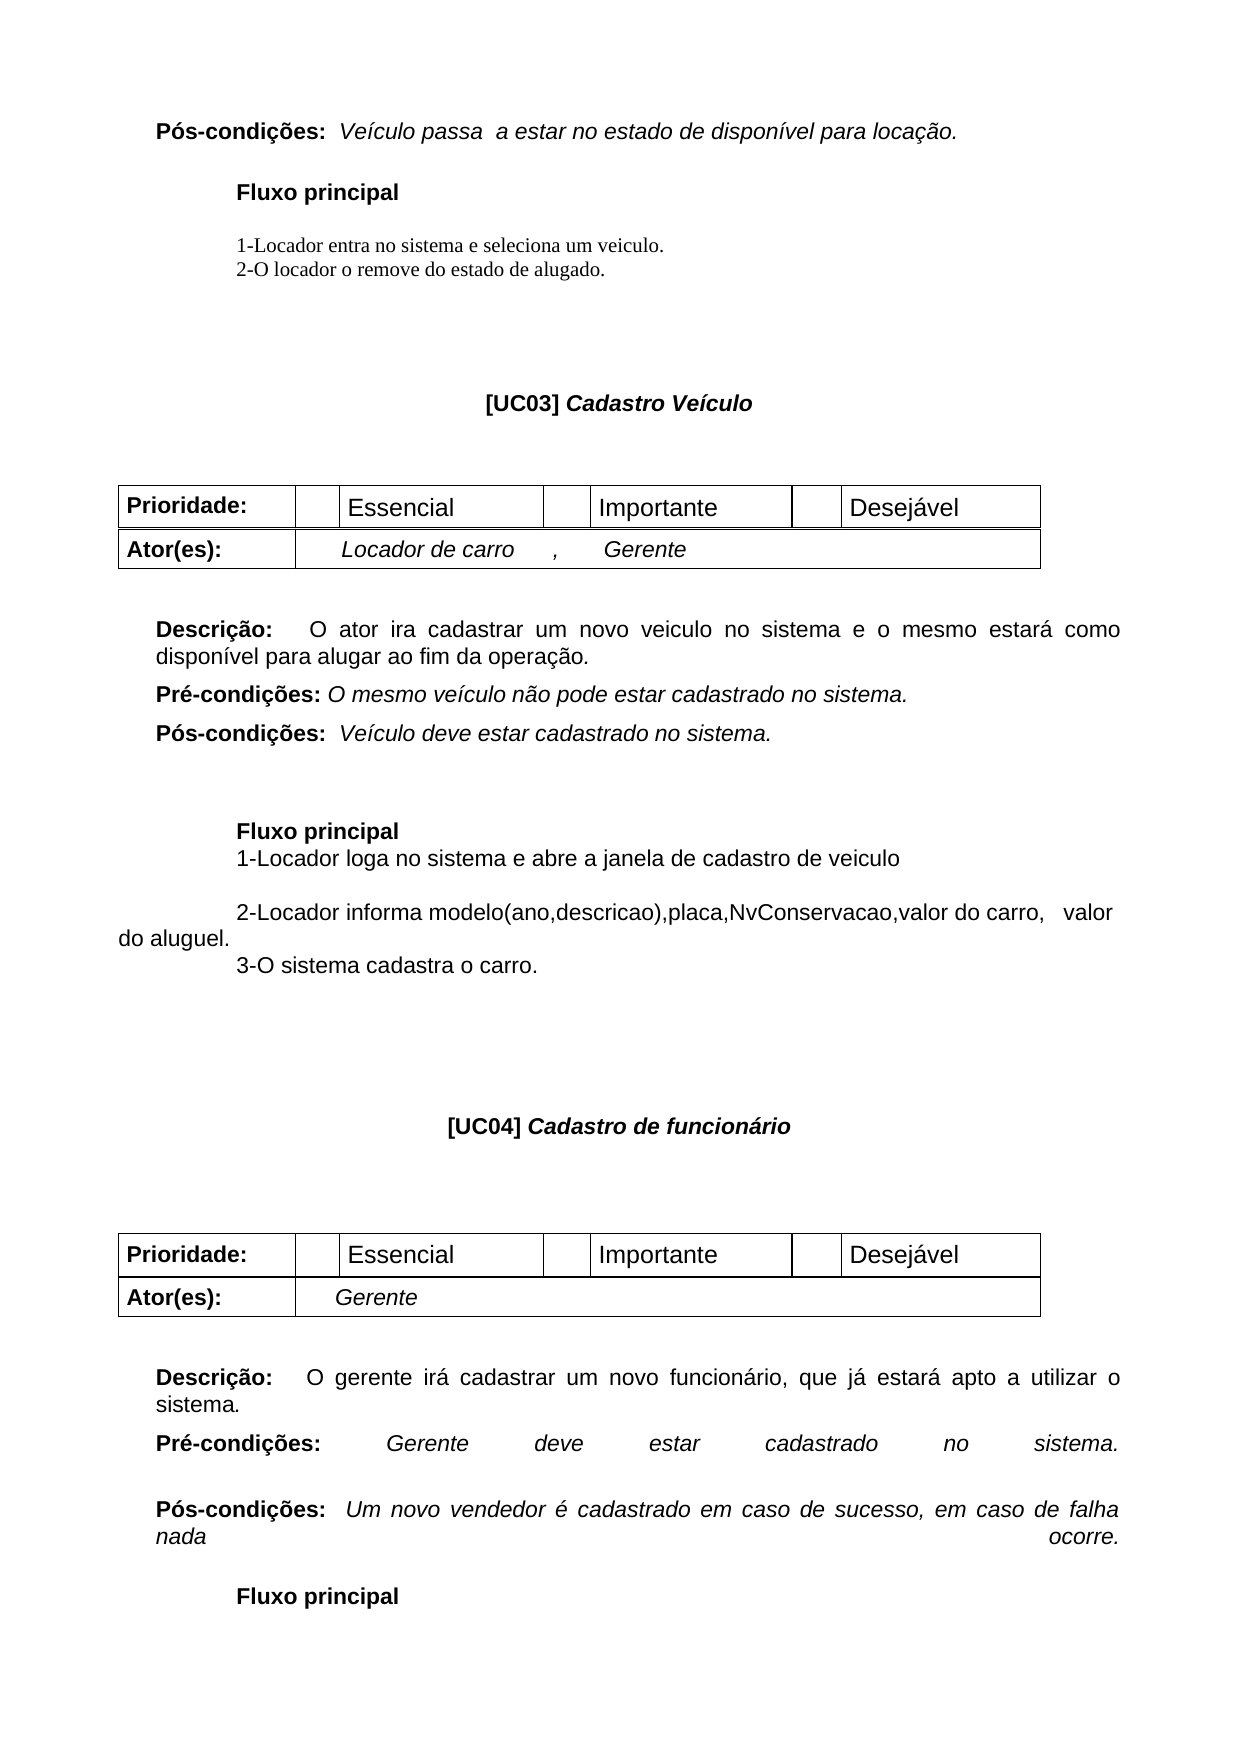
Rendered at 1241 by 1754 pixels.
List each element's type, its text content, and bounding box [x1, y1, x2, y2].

table_header [544, 1234, 590, 1276]
table_header Essencial [340, 1234, 543, 1276]
table_header Prioridade: [119, 486, 295, 527]
table_header Importante [591, 1234, 791, 1276]
table_cell Locador de carro , Gerente [296, 530, 1040, 568]
text 1-Locador loga no sistema e abre a janela de cadastro de veiculo [118, 844, 1122, 899]
table_cell Ator(es): [119, 530, 295, 568]
table_header Desejável [842, 486, 1040, 527]
table_header Importante [591, 486, 791, 527]
table_header Essencial [340, 486, 543, 527]
text Descrição: O ator ira cadastrar um novo veiculo no sistema e o mesmo estará como disponível para alugar ao fim da operação. [156, 616, 1122, 669]
text 1-Locador entra no sistema e seleciona um veiculo. [118, 233, 1122, 257]
table_cell Ator(es): [119, 1278, 295, 1316]
text 2-O locador o remove do estado de alugado. [118, 257, 1122, 281]
table_header Prioridade: [119, 1234, 295, 1276]
text Descrição: O gerente irá cadastrar um novo funcionário, que já estará apto a utilizar o sistema. [156, 1364, 1122, 1417]
text [UC03] Cadastro Veículo [118, 390, 1122, 417]
table_header [793, 1234, 841, 1276]
text Fluxo principal [118, 1583, 1122, 1610]
text Pós-condições: Veículo deve estar cadastrado no sistema. [156, 720, 1122, 747]
table_header Desejável [842, 1234, 1040, 1276]
text Pré-condições: Gerente deve estar cadastrado no sistema. [156, 1429, 1122, 1484]
table_header [793, 486, 841, 527]
table_header [296, 1234, 339, 1276]
text 3-O sistema cadastra o carro. [118, 952, 1122, 1032]
text Pré-condições: O mesmo veículo não pode estar cadastrado no sistema. [156, 681, 1122, 708]
text Fluxo principal [118, 818, 1122, 844]
text Pós-condições: Veículo passa a estar no estado de disponível para locação. [156, 118, 1122, 144]
table_header [296, 486, 339, 527]
text Pós-condições: Um novo vendedor é cadastrado em caso de sucesso, em caso de falha nada ocorre. [156, 1496, 1122, 1577]
text Fluxo principal [118, 179, 1122, 205]
table_header [544, 486, 590, 527]
table_cell Gerente [296, 1278, 1040, 1316]
text 2-Locador informa modelo(ano,descricao),placa,NvConservacao,valor do carro, valor do aluguel. [118, 899, 1122, 952]
text [UC04] Cadastro de funcionário [118, 1113, 1122, 1140]
